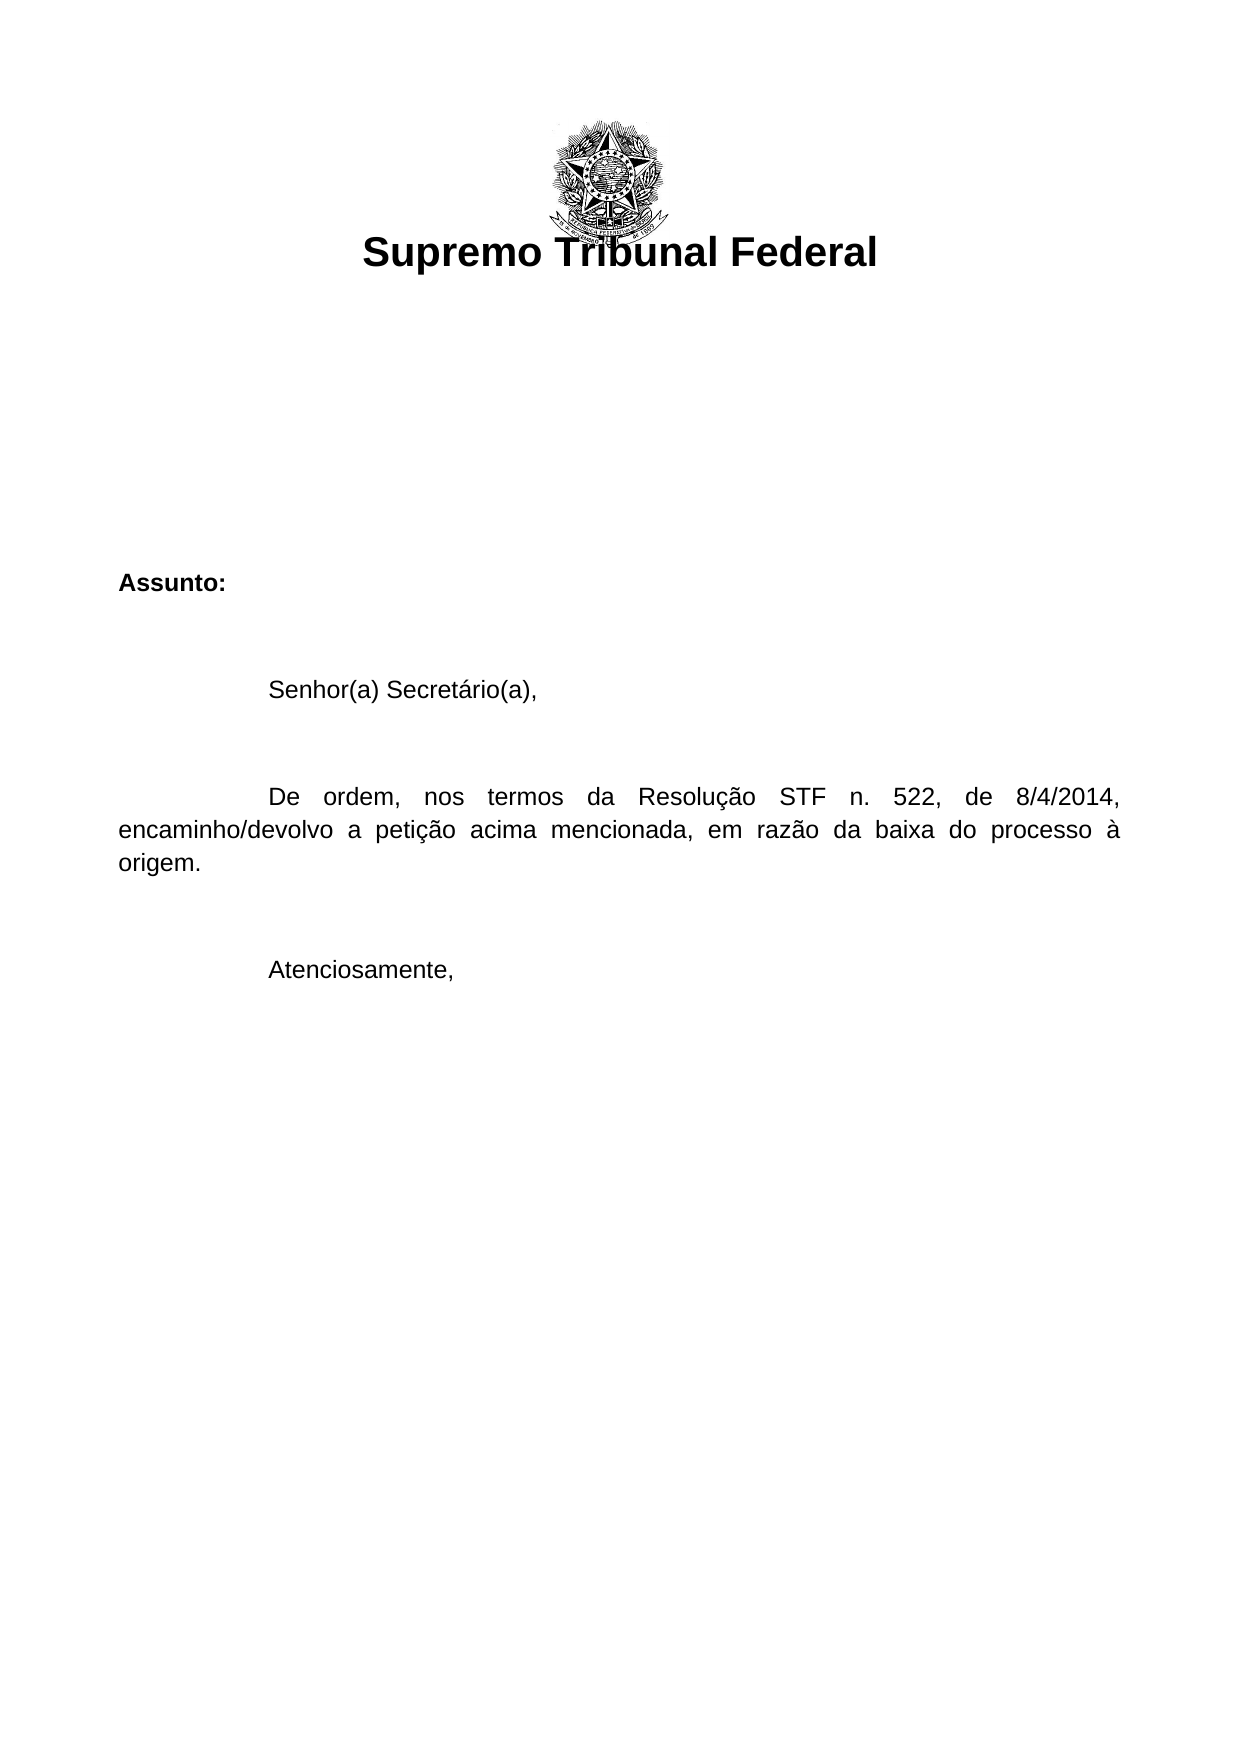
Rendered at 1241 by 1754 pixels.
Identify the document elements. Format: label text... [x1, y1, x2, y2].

text Senhor(a) Secretário(a), [118, 675, 1122, 704]
text De ordem, nos termos da Resolução STF n. 522, de 8/4/2014, encaminho/devolvo a petição acima mencionada, em razão da baixa do processo à origem. [118, 782, 1122, 877]
text Assunto: [118, 568, 1122, 597]
text Atenciosamente, [118, 955, 1122, 984]
picture [548, 118, 670, 249]
text Supremo Tribunal Federal [118, 227, 1122, 275]
